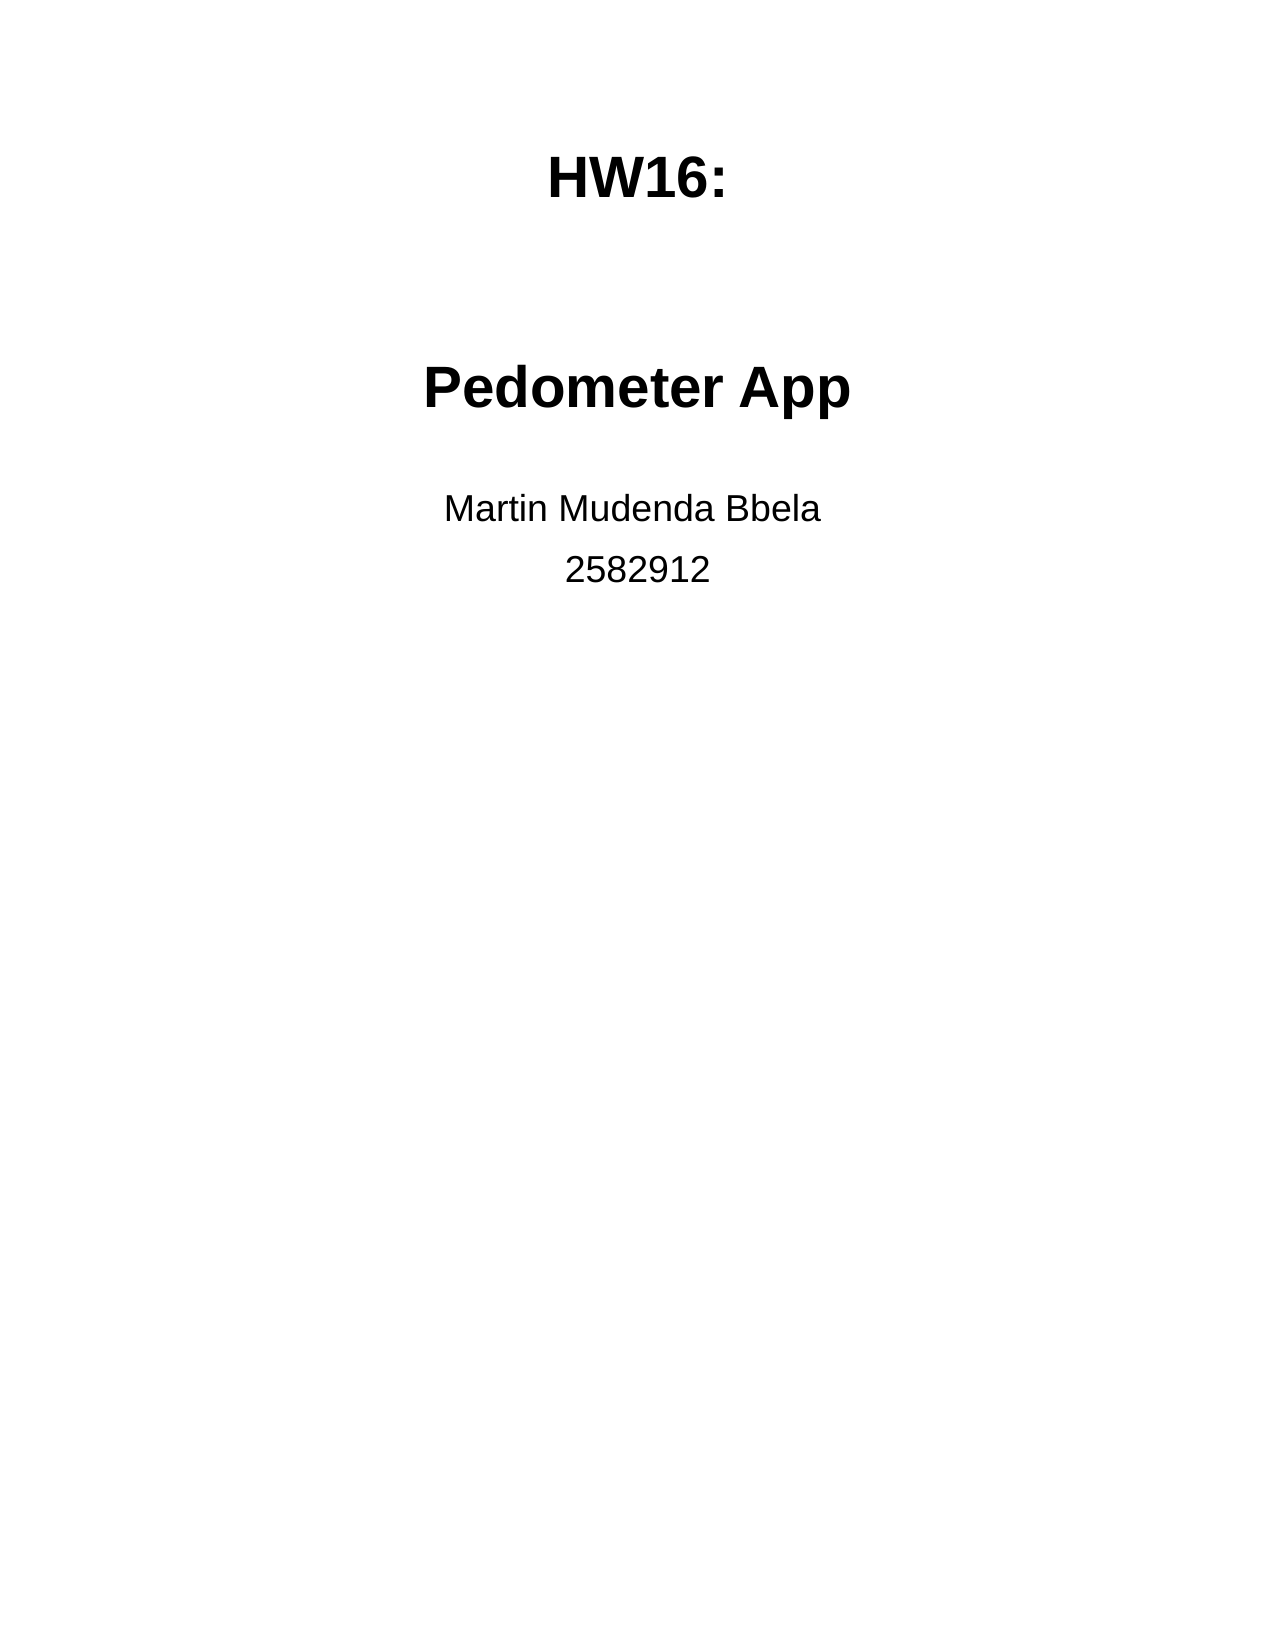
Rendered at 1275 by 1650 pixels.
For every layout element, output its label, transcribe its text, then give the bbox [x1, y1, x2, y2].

subtitle 2582912 [118, 548, 1157, 591]
title Pedometer App [118, 352, 1157, 419]
subtitle Martin Mudenda Bbela [118, 486, 1157, 529]
title HW16: [118, 143, 1157, 210]
